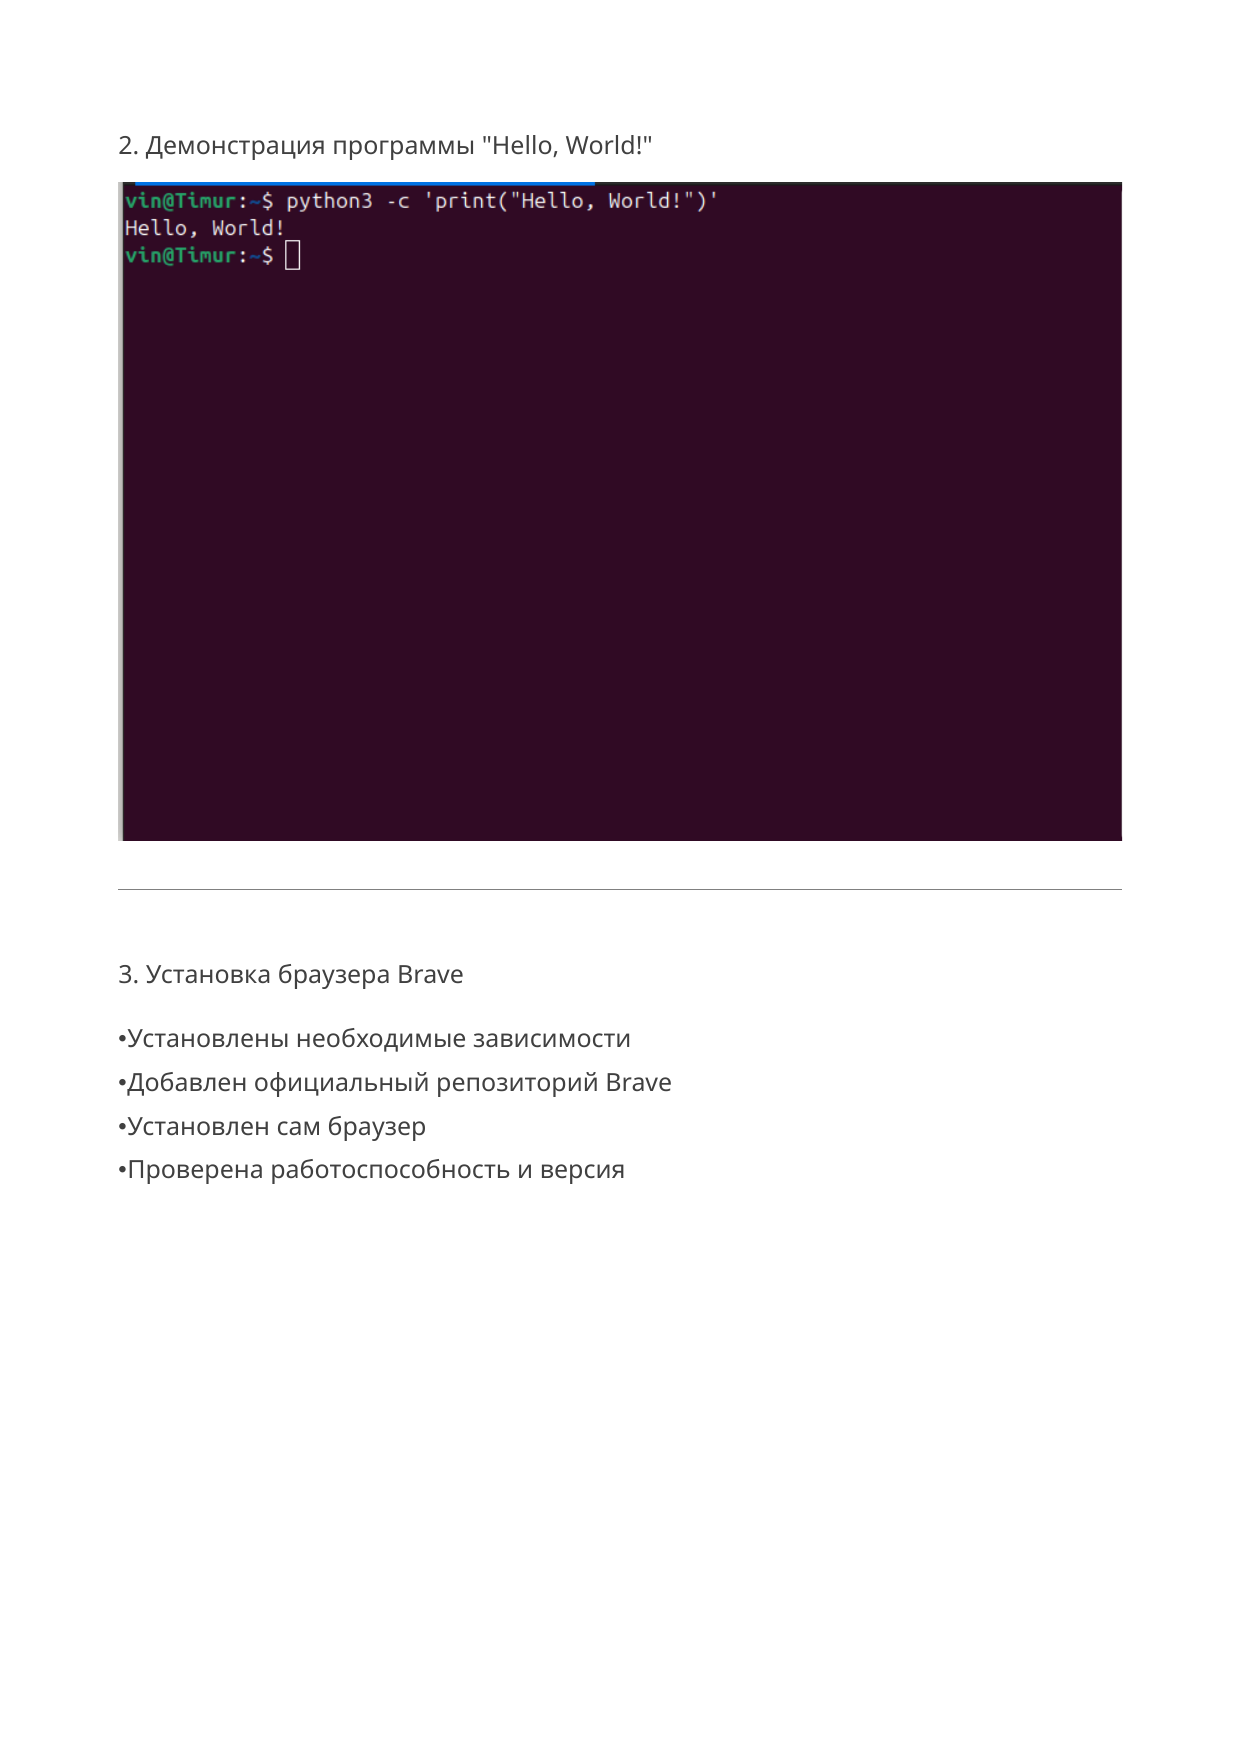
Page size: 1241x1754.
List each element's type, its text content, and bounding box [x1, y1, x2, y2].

picture [118, 182, 1123, 841]
subtitle 3. Установка браузера Brave [118, 947, 1122, 991]
subtitle 2. Демонстрация программы "Hello, World!" [118, 118, 1122, 162]
list Добавлен официальный репозиторий Brave [118, 1055, 1122, 1099]
list Установлен сам браузер [118, 1099, 1122, 1142]
list Установлены необходимые зависимости [118, 1011, 1122, 1055]
list Проверена работоспособность и версия [118, 1142, 1122, 1186]
